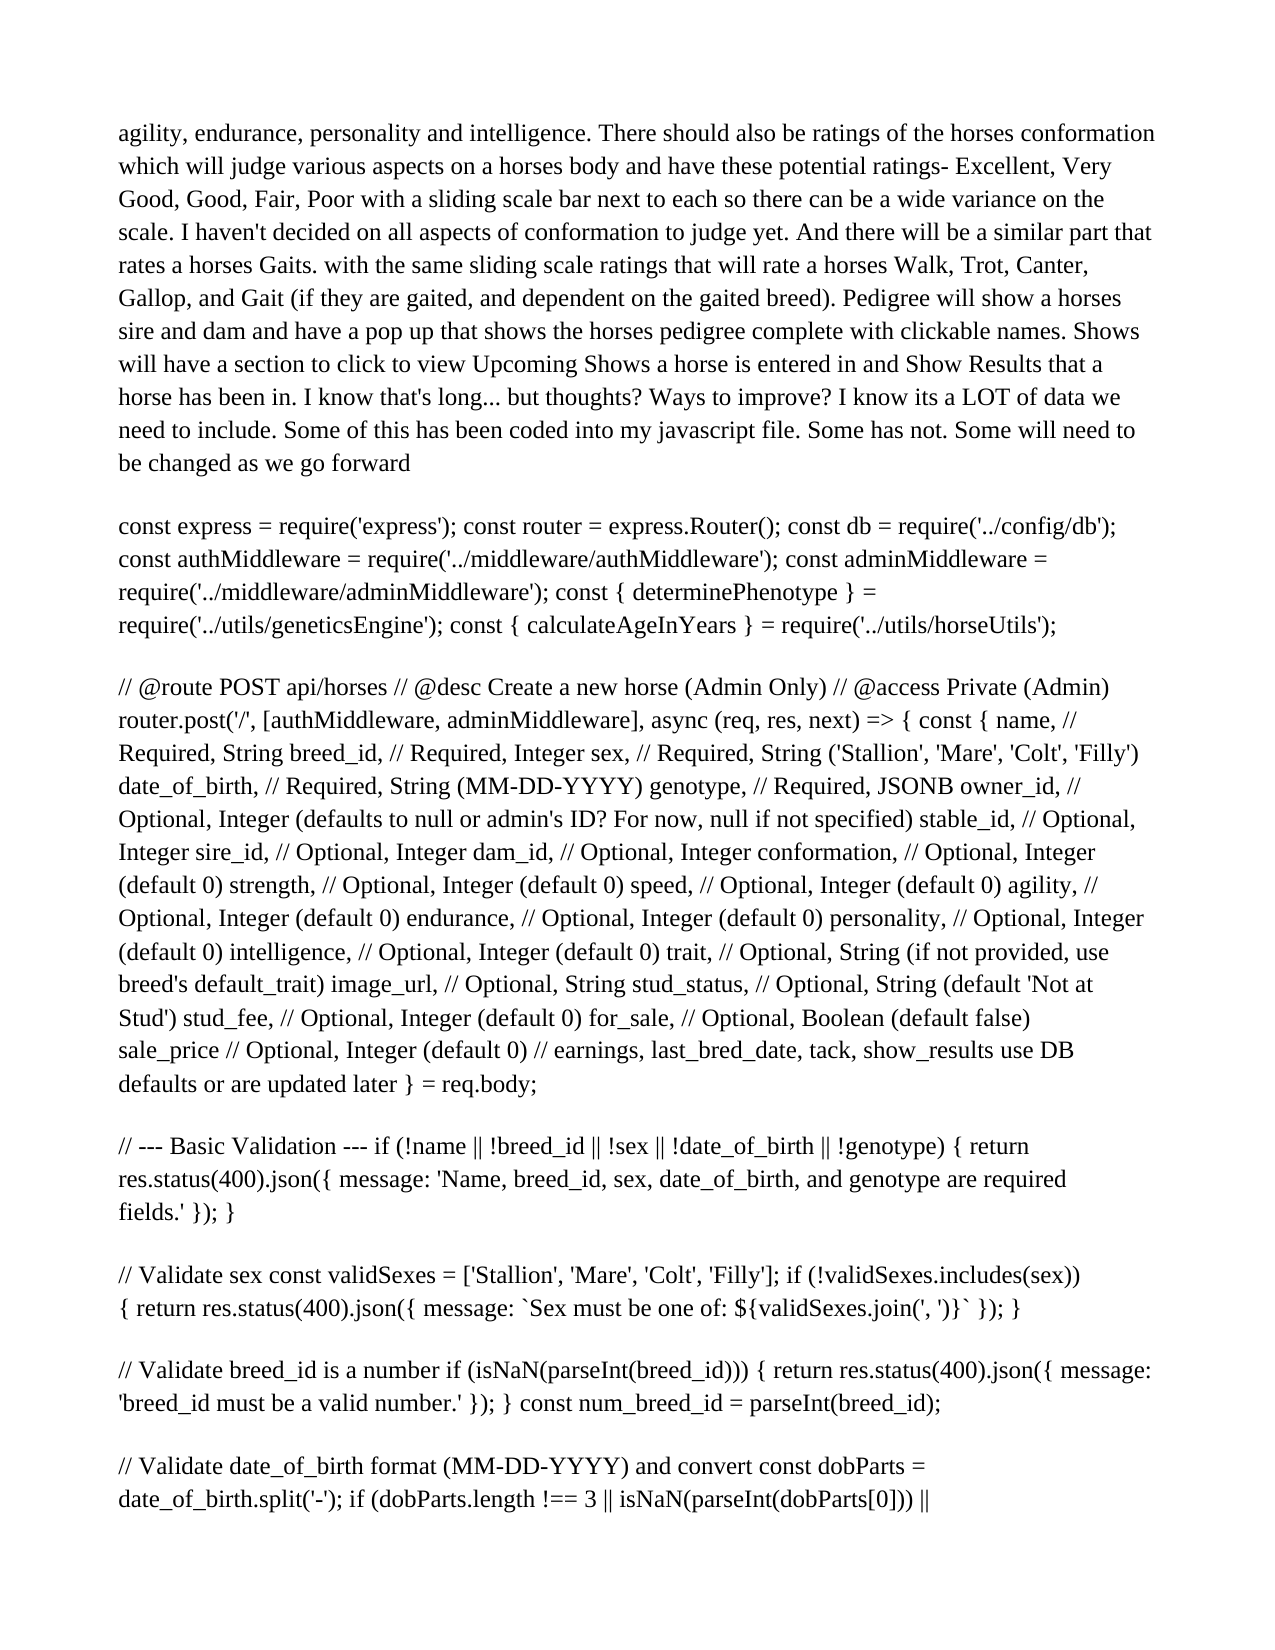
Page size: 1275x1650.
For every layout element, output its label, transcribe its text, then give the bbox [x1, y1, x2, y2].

text agility, endurance, personality and intelligence. There should also be ratings of the horses conformation which will judge various aspects on a horses body and have these potential ratings- Excellent, Very Good, Good, Fair, Poor with a sliding scale bar next to each so there can be a wide variance on the scale. I haven't decided on all aspects of conformation to judge yet. And there will be a similar part that rates a horses Gaits. with the same sliding scale ratings that will rate a horses Walk, Trot, Canter, Gallop, and Gait (if they are gaited, and dependent on the gaited breed). Pedigree will show a horses sire and dam and have a pop up that shows the horses pedigree complete with clickable names. Shows will have a section to click to view Upcoming Shows a horse is entered in and Show Results that a horse has been in. I know that's long... but thoughts? Ways to improve? I know its a LOT of data we need to include. Some of this has been coded into my javascript file. Some has not. Some will need to be changed as we go forward [118, 118, 1157, 477]
text // --- Basic Validation --- if (!name || !breed_id || !sex || !date_of_birth || !genotype) { return res.status(400).json({ message: 'Name, breed_id, sex, date_of_birth, and genotype are required fields.' }); } [118, 1131, 1157, 1226]
text // Validate date_of_birth format (MM-DD-YYYY) and convert const dobParts = date_of_birth.split('-'); if (dobParts.length !== 3 || isNaN(parseInt(dobParts[0])) || [118, 1451, 1157, 1512]
text // Validate sex const validSexes = ['Stallion', 'Mare', 'Colt', 'Filly']; if (!validSexes.includes(sex)) { return res.status(400).json({ message: `Sex must be one of: ${validSexes.join(', ')}` }); } [118, 1260, 1157, 1321]
text const express = require('express'); const router = express.Router(); const db = require('../config/db'); const authMiddleware = require('../middleware/authMiddleware'); const adminMiddleware = require('../middleware/adminMiddleware'); const { determinePhenotype } = require('../utils/geneticsEngine'); const { calculateAgeInYears } = require('../utils/horseUtils'); [118, 511, 1157, 639]
text // @route POST api/horses // @desc Create a new horse (Admin Only) // @access Private (Admin) router.post('/', [authMiddleware, adminMiddleware], async (req, res, next) => { const { name, // Required, String breed_id, // Required, Integer sex, // Required, String ('Stallion', 'Mare', 'Colt', 'Filly') date_of_birth, // Required, String (MM-DD-YYYY) genotype, // Required, JSONB owner_id, // Optional, Integer (defaults to null or admin's ID? For now, null if not specified) stable_id, // Optional, Integer sire_id, // Optional, Integer dam_id, // Optional, Integer conformation, // Optional, Integer (default 0) strength, // Optional, Integer (default 0) speed, // Optional, Integer (default 0) agility, // Optional, Integer (default 0) endurance, // Optional, Integer (default 0) personality, // Optional, Integer (default 0) intelligence, // Optional, Integer (default 0) trait, // Optional, String (if not provided, use breed's default_trait) image_url, // Optional, String stud_status, // Optional, String (default 'Not at Stud') stud_fee, // Optional, Integer (default 0) for_sale, // Optional, Boolean (default false) sale_price // Optional, Integer (default 0) // earnings, last_bred_date, tack, show_results use DB defaults or are updated later } = req.body; [118, 672, 1157, 1097]
text // Validate breed_id is a number if (isNaN(parseInt(breed_id))) { return res.status(400).json({ message: 'breed_id must be a valid number.' }); } const num_breed_id = parseInt(breed_id); [118, 1355, 1157, 1417]
